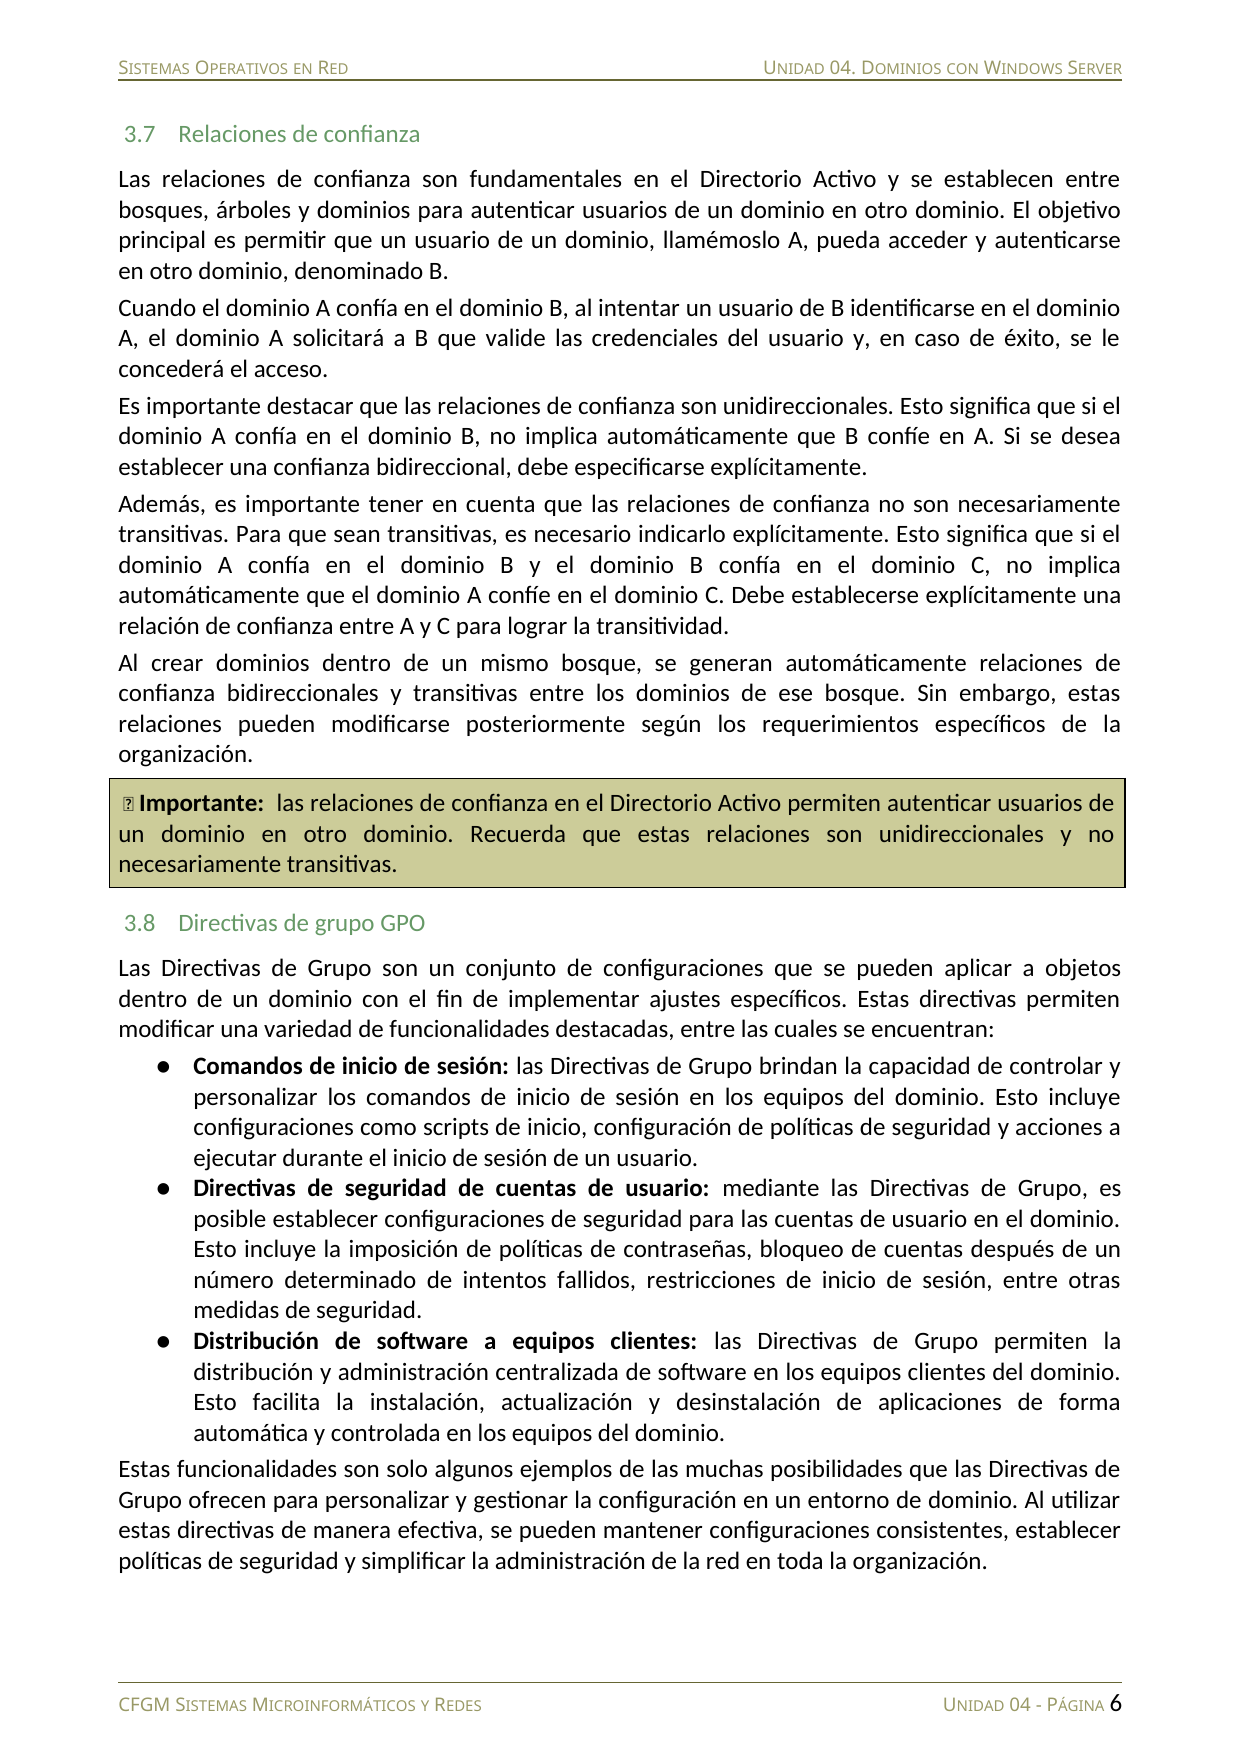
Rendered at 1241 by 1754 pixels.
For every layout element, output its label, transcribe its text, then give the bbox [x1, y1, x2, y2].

text Cuando el dominio A confía en el dominio B, al intentar un usuario de B identificarse en el dominio A, el dominio A solicitará a B que valide las credenciales del usuario y, en caso de éxito, se le concederá el acceso. [118, 292, 1122, 383]
list Distribución de software a equipos clientes: las Directivas de Grupo permiten la distribución y administración centralizada de software en los equipos clientes del dominio. Esto facilita la instalación, actualización y desinstalación de aplicaciones de forma automática y controlada en los equipos del dominio. [156, 1325, 1122, 1447]
text Es importante destacar que las relaciones de confianza son unidireccionales. Esto significa que si el dominio A confía en el dominio B, no implica automáticamente que B confíe en A. Si se desea establecer una confianza bidireccional, debe especificarse explícitamente. [118, 390, 1122, 481]
text Además, es importante tener en cuenta que las relaciones de confianza no son necesariamente transitivas. Para que sean transitivas, es necesario indicarlo explícitamente. Esto significa que si el dominio A confía en el dominio B y el dominio B confía en el dominio C, no implica automáticamente que el dominio A confíe en el dominio C. Debe establecerse explícitamente una relación de confianza entre A y C para lograr la transitividad. [118, 488, 1122, 641]
text 📖 Importante: las relaciones de confianza en el Directorio Activo permiten autenticar usuarios de un dominio en otro dominio. Recuerda que estas relaciones son unidireccionales y no necesariamente transitivas. [110, 779, 1124, 887]
text Estas funcionalidades son solo algunos ejemplos de las muchas posibilidades que las Directivas de Grupo ofrecen para personalizar y gestionar la configuración en un entorno de dominio. Al utilizar estas directivas de manera efectiva, se pueden mantener configuraciones consistentes, establecer políticas de seguridad y simplificar la administración de la red en toda la organización. [118, 1454, 1122, 1576]
subtitle Directivas de grupo GPO [118, 907, 1122, 938]
subtitle Relaciones de confianza [118, 118, 1122, 148]
text Al crear dominios dentro de un mismo bosque, se generan automáticamente relaciones de confianza bidireccionales y transitivas entre los dominios de ese bosque. Sin embargo, estas relaciones pueden modificarse posteriormente según los requerimientos específicos de la organización. [118, 647, 1122, 769]
list Directivas de seguridad de cuentas de usuario: mediante las Directivas de Grupo, es posible establecer configuraciones de seguridad para las cuentas de usuario en el dominio. Esto incluye la imposición de políticas de contraseñas, bloqueo de cuentas después de un número determinado de intentos fallidos, restricciones de inicio de sesión, entre otras medidas de seguridad. [156, 1172, 1122, 1325]
list Comandos de inicio de sesión: las Directivas de Grupo brindan la capacidad de controlar y personalizar los comandos de inicio de sesión en los equipos del dominio. Esto incluye configuraciones como scripts de inicio, configuración de políticas de seguridad y acciones a ejecutar durante el inicio de sesión de un usuario. [156, 1050, 1122, 1172]
text Las relaciones de confianza son fundamentales en el Directorio Activo y se establecen entre bosques, árboles y dominios para autenticar usuarios de un dominio en otro dominio. El objetivo principal es permitir que un usuario de un dominio, llamémoslo A, pueda acceder y autenticarse en otro dominio, denominado B. [118, 163, 1122, 285]
text Las Directivas de Grupo son un conjunto de configuraciones que se pueden aplicar a objetos dentro de un dominio con el fin de implementar ajustes específicos. Estas directivas permiten modificar una variedad de funcionalidades destacadas, entre las cuales se encuentran: [118, 952, 1122, 1044]
